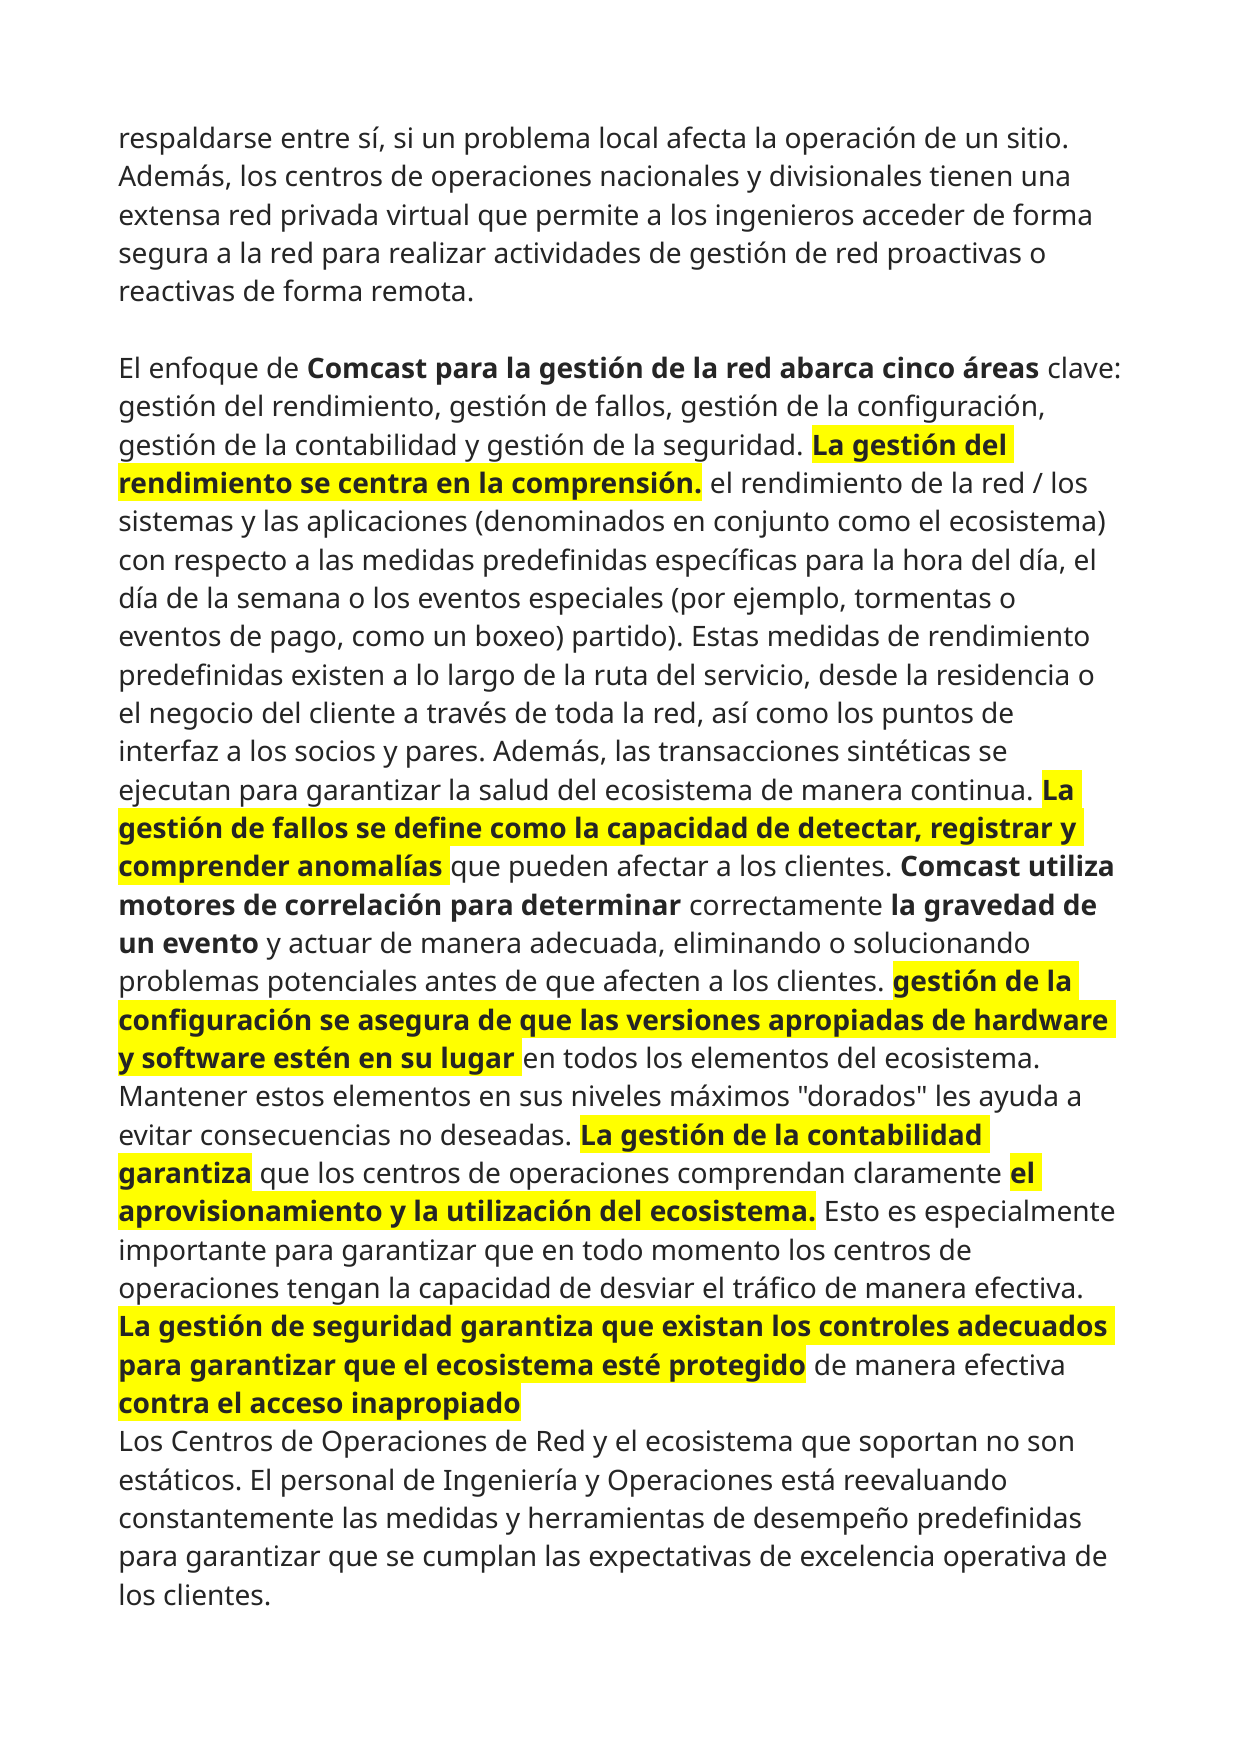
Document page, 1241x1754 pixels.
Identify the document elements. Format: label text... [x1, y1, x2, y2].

text Los Centros de Operaciones de Red y el ecosistema que soportan no son estáticos. El personal de Ingeniería y Operaciones está reevaluando constantemente las medidas y herramientas de desempeño predefinidas para garantizar que se cumplan las expectativas de excelencia operativa de los clientes. [118, 1421, 1122, 1613]
text respaldarse entre sí, si un problema local afecta la operación de un sitio. Además, los centros de operaciones nacionales y divisionales tienen una extensa red privada virtual que permite a los ingenieros acceder de forma segura a la red para realizar actividades de gestión de red proactivas o reactivas de forma remota. [118, 118, 1122, 310]
text El enfoque de Comcast para la gestión de la red abarca cinco áreas clave: gestión del rendimiento, gestión de fallos, gestión de la configuración, gestión de la contabilidad y gestión de la seguridad. La gestión del rendimiento se centra en la comprensión. el rendimiento de la red / los sistemas y las aplicaciones (denominados en conjunto como el ecosistema) con respecto a las medidas predefinidas específicas para la hora del día, el día de la semana o los eventos especiales (por ejemplo, tormentas o eventos de pago, como un boxeo) partido). Estas medidas de rendimiento predefinidas existen a lo largo de la ruta del servicio, desde la residencia o el negocio del cliente a través de toda la red, así como los puntos de interfaz a los socios y pares. Además, las transacciones sintéticas se ejecutan para garantizar la salud del ecosistema de manera continua. La gestión de fallos se define como la capacidad de detectar, registrar y comprender anomalías que pueden afectar a los clientes. Comcast utiliza motores de correlación para determinar correctamente la gravedad de un evento y actuar de manera adecuada, eliminando o solucionando problemas potenciales antes de que afecten a los clientes. gestión de la configuración se asegura de que las versiones apropiadas de hardware y software estén en su lugar en todos los elementos del ecosistema. Mantener estos elementos en sus niveles máximos "dorados" les ayuda a evitar consecuencias no deseadas. La gestión de la contabilidad garantiza que los centros de operaciones comprendan claramente el aprovisionamiento y la utilización del ecosistema. Esto es especialmente importante para garantizar que en todo momento los centros de operaciones tengan la capacidad de desviar el tráfico de manera efectiva. La gestión de seguridad garantiza que existan los controles adecuados para garantizar que el ecosistema esté protegido de manera efectiva contra el acceso inapropiado [118, 348, 1122, 1421]
